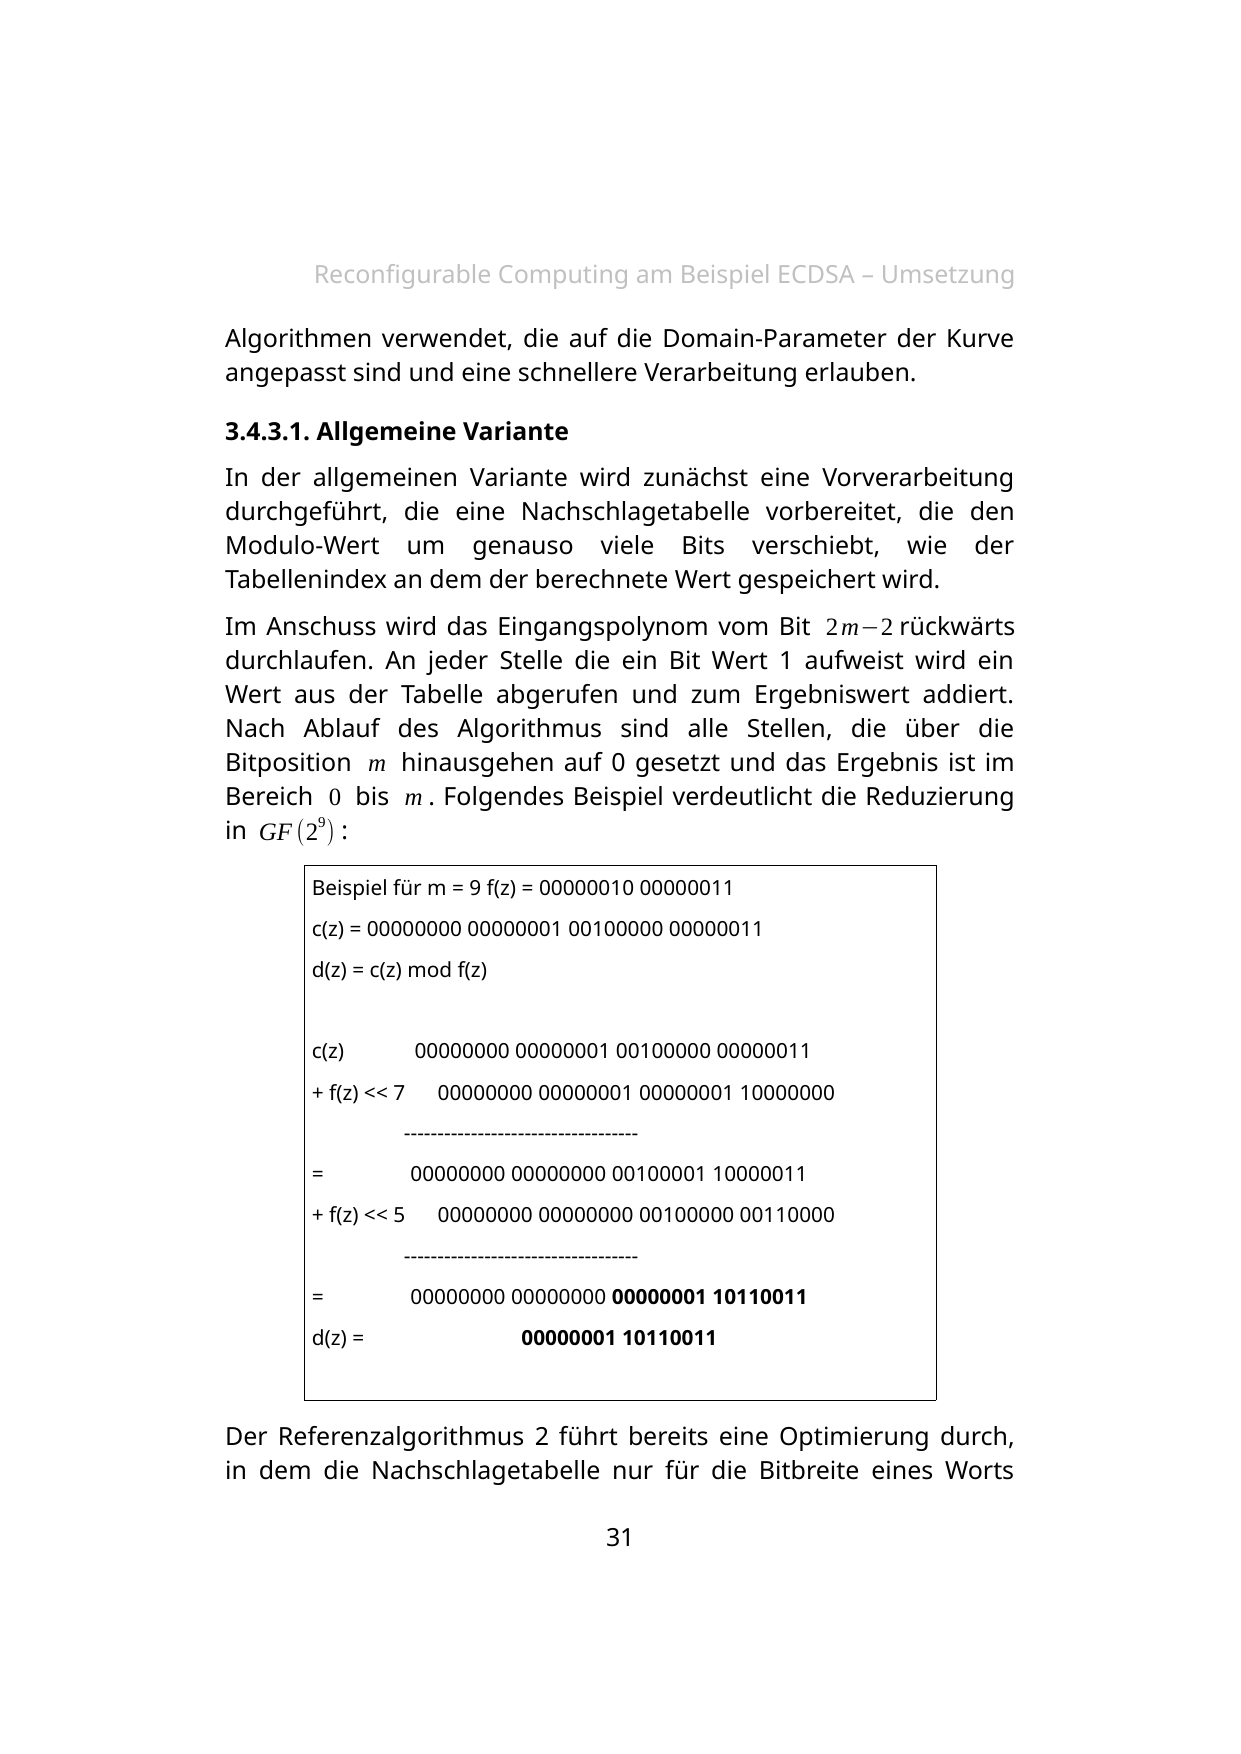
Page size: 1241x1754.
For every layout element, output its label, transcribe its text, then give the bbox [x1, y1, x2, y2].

text In der allgemeinen Variante wird zunächst eine Vorverarbeitung durchgeführt, die eine Nachschlagetabelle vorbereitet, die den Modulo-Wert um genauso viele Bits verschiebt, wie der Tabellenindex an dem der berechnete Wert gespeichert wird. [225, 460, 1015, 596]
text ----------------------------------- [312, 1241, 928, 1270]
text d(z) = 00000001 10110011 [312, 1323, 928, 1352]
subtitle Allgemeine Variante [225, 413, 1015, 447]
text Der Referenzalgorithmus 2 führt bereits eine Optimierung durch, in dem die Nachschlagetabelle nur für die Bitbreite eines Worts [225, 1419, 1015, 1487]
text = 00000000 00000000 00100001 10000011 [312, 1159, 928, 1188]
text Im Anschuss wird das Eingangspolynom vom Bit rückwärts durchlaufen. An jeder Stelle die ein Bit Wert 1 aufweist wird ein Wert aus der Tabelle abgerufen und zum Ergebniswert addiert. Nach Ablauf des Algorithmus sind alle Stellen, die über die Bitposition hinausgehen auf 0 gesetzt und das Ergebnis ist im Bereich bis . Folgendes Beispiel verdeutlicht die Reduzierung in : [225, 608, 1015, 847]
text + f(z) << 5 00000000 00000000 00100000 00110000 [312, 1200, 928, 1229]
text + f(z) << 7 00000000 00000001 00000001 10000000 [312, 1078, 928, 1106]
text c(z) 00000000 00000001 00100000 00000011 [312, 1037, 928, 1065]
text d(z) = c(z) mod f(z) [312, 955, 928, 983]
text Algorithmen verwendet, die auf die Domain-Parameter der Kurve angepasst sind und eine schnellere Verarbeitung erlauben. [225, 320, 1015, 388]
text = 00000000 00000000 00000001 10110011 [312, 1282, 928, 1311]
text ----------------------------------- [312, 1118, 928, 1147]
text Beispiel für m = 9 f(z) = 00000010 00000011 [312, 873, 928, 901]
text c(z) = 00000000 00000001 00100000 00000011 [312, 914, 928, 942]
